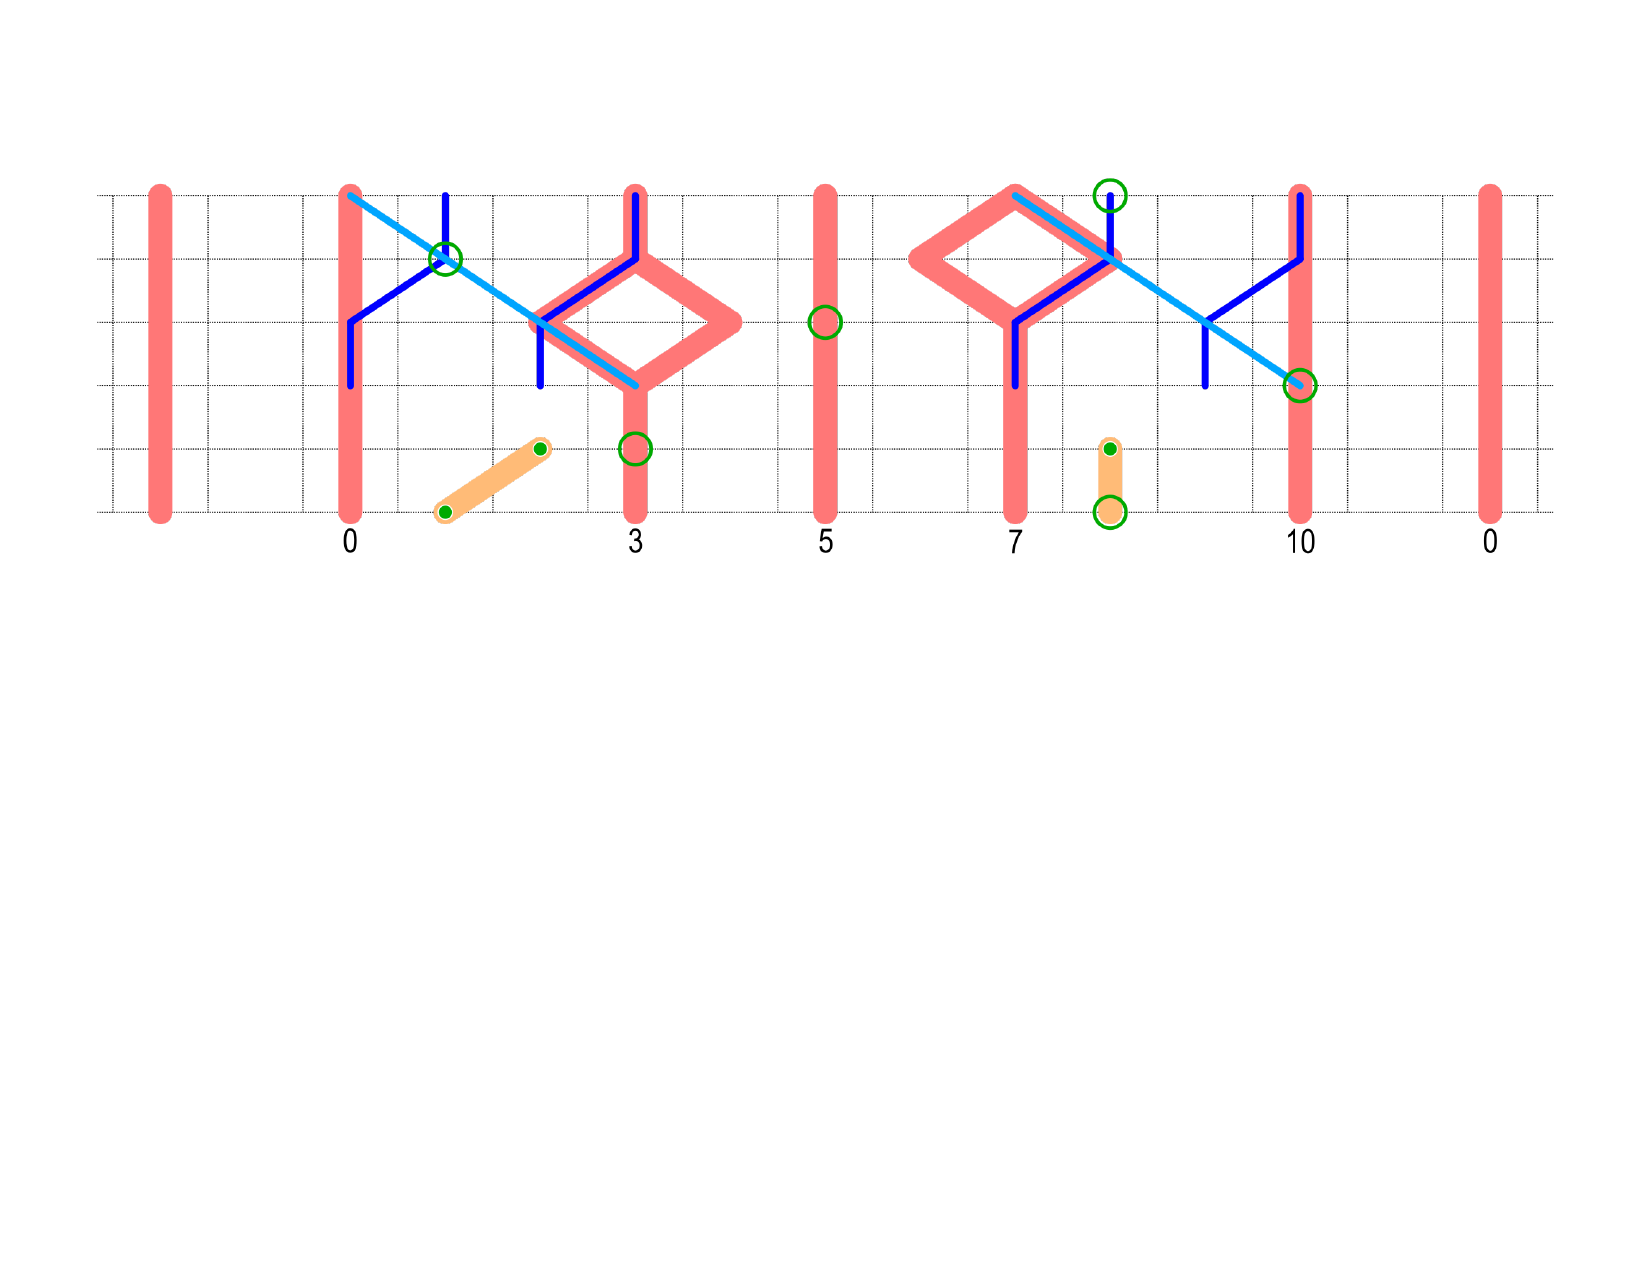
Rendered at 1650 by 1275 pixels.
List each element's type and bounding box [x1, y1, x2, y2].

picture [37, 118, 1613, 613]
